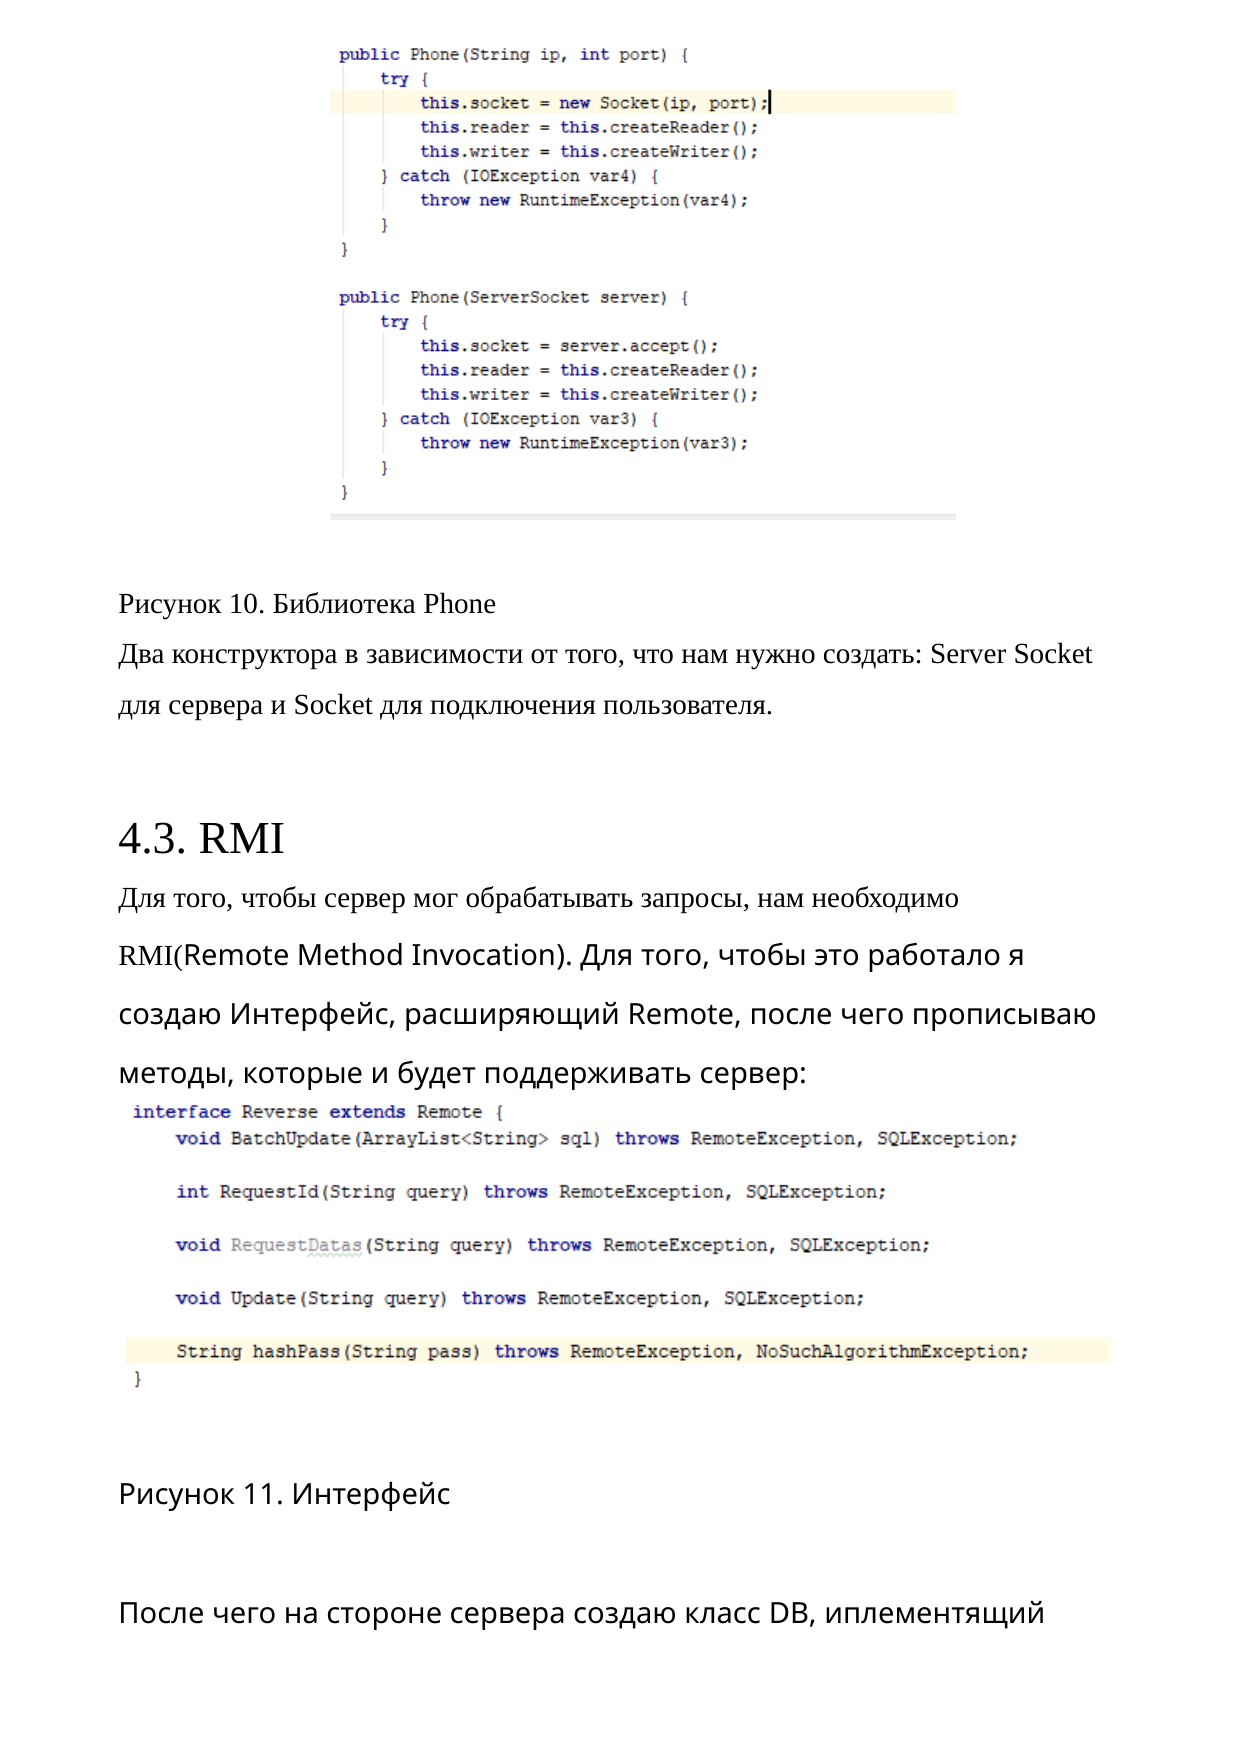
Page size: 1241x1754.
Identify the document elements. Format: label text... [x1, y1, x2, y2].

picture [330, 40, 957, 520]
list 4.3. RMI Для того, чтобы сервер мог обрабатывать запросы, нам необходимо RMI(Remote Method Invocation). Для того, чтобы это работало я создаю Интерфейс, расширяющий Remote, после чего прописываю методы, которые и будет поддерживать сервер: Рисунок 11. Интерфейс После чего на стороне сервера создаю класс DB, иплементящий [118, 811, 1113, 1632]
picture [125, 1093, 1112, 1414]
text Рисунок 10. Библиотека Phone Два конструктора в зависимости от того, что нам нужно создать: Server Socket для сервера и Socket для подключения пользователя. [118, 118, 1113, 720]
